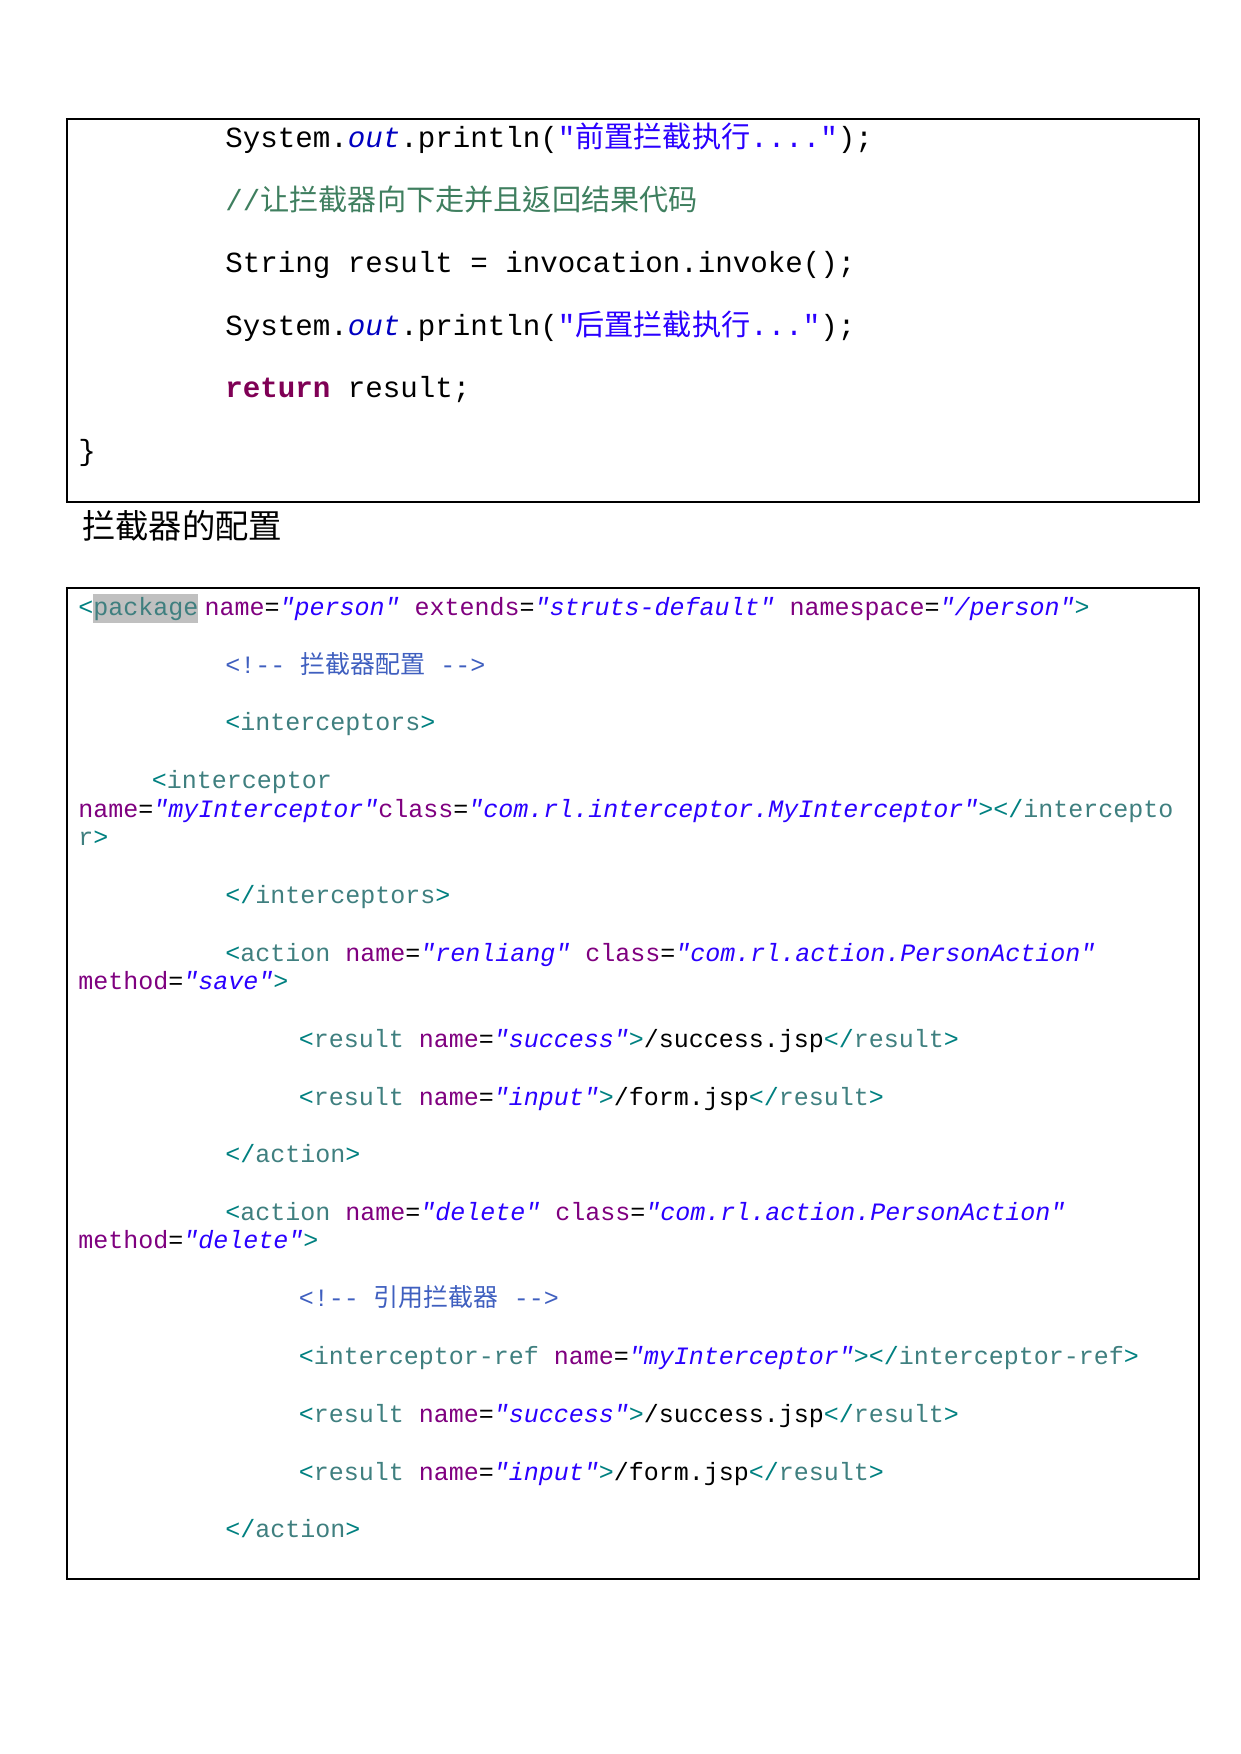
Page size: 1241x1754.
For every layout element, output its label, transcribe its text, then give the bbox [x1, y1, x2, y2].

table_header <package name="person" extends="struts-default" namespace="/person"> <!-- 拦截器配置 --> <interceptors> <interceptor name="myInterceptor"class="com.rl.interceptor.MyInterceptor"></interceptor> </interceptors> <action name="renliang" class="com.rl.action.PersonAction" method="save"> <result name="success">/success.jsp</result> <result name="input">/form.jsp</result> </action> <action name="delete" class="com.rl.action.PersonAction" method="delete"> <!-- 引用拦截器 --> <interceptor-ref name="myInterceptor"></interceptor-ref> <result name="success">/success.jsp</result> <result name="input">/form.jsp</result> </action> [68, 589, 1198, 1578]
text 拦截器的配置 [24, 503, 1240, 548]
table_header System.out.println("前置拦截执行...."); //让拦截器向下走并且返回结果代码 String result = invocation.invoke(); System.out.println("后置拦截执行..."); return result; } [68, 120, 1198, 501]
